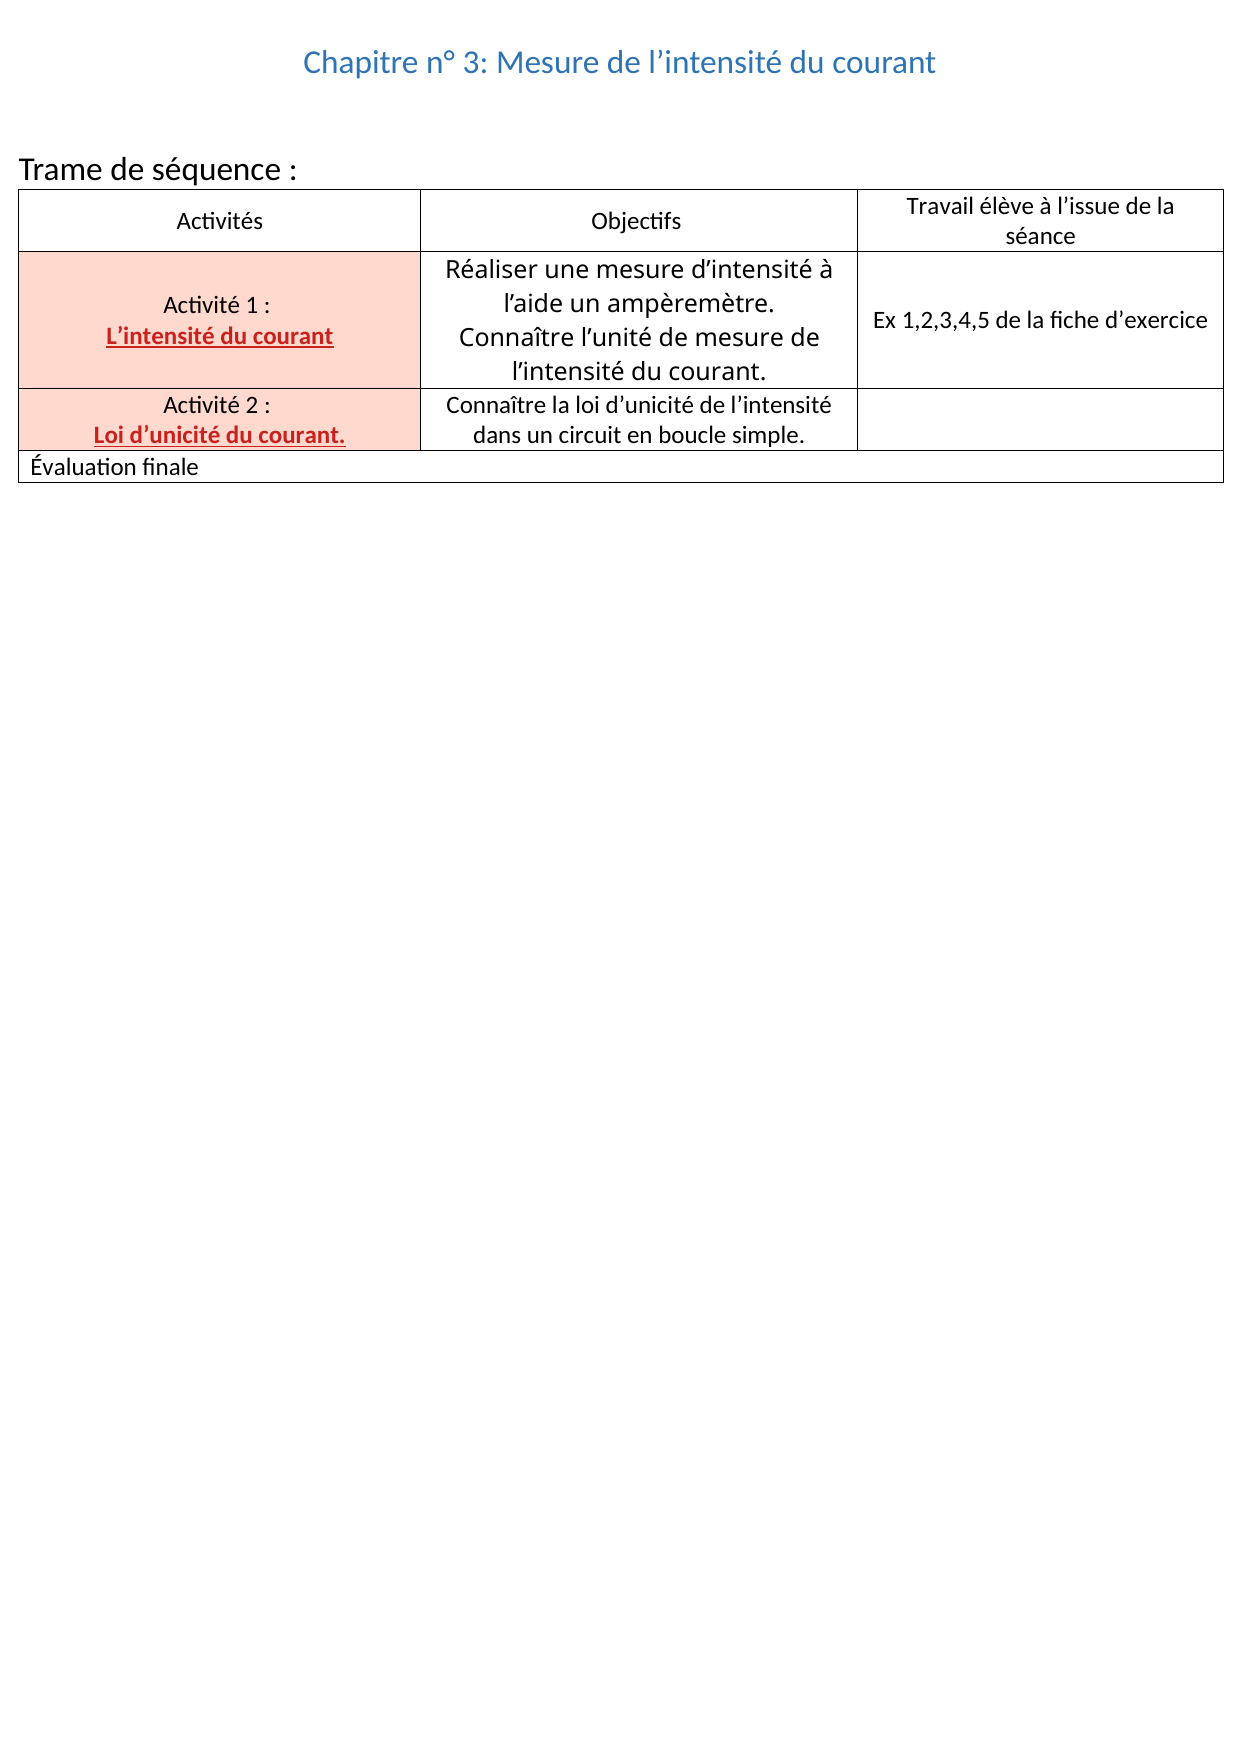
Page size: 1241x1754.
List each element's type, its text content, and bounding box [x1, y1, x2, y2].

subtitle Chapitre n° 3: Mesure de l’intensité du courant [18, 42, 1221, 82]
table_cell Activité 1 : L’intensité du courant [19, 252, 420, 388]
table_header Travail élève à l’issue de la séance [858, 190, 1223, 251]
table_cell Activité 2 : Loi d’unicité du courant. [19, 389, 420, 450]
table_cell [858, 389, 1223, 450]
table_header Objectifs [421, 190, 857, 251]
table_header Activités [19, 190, 420, 251]
subtitle Trame de séquence : [18, 148, 1221, 189]
table_cell Réaliser une mesure d’intensité à l’aide un ampèremètre. Connaître l’unité de mesure de l’intensité du courant. [421, 252, 857, 388]
table_cell Ex 1,2,3,4,5 de la fiche d’exercice [858, 252, 1223, 388]
table_cell Évaluation finale [19, 451, 1223, 482]
table_cell Connaître la loi d’unicité de l’intensité dans un circuit en boucle simple. [421, 389, 857, 450]
